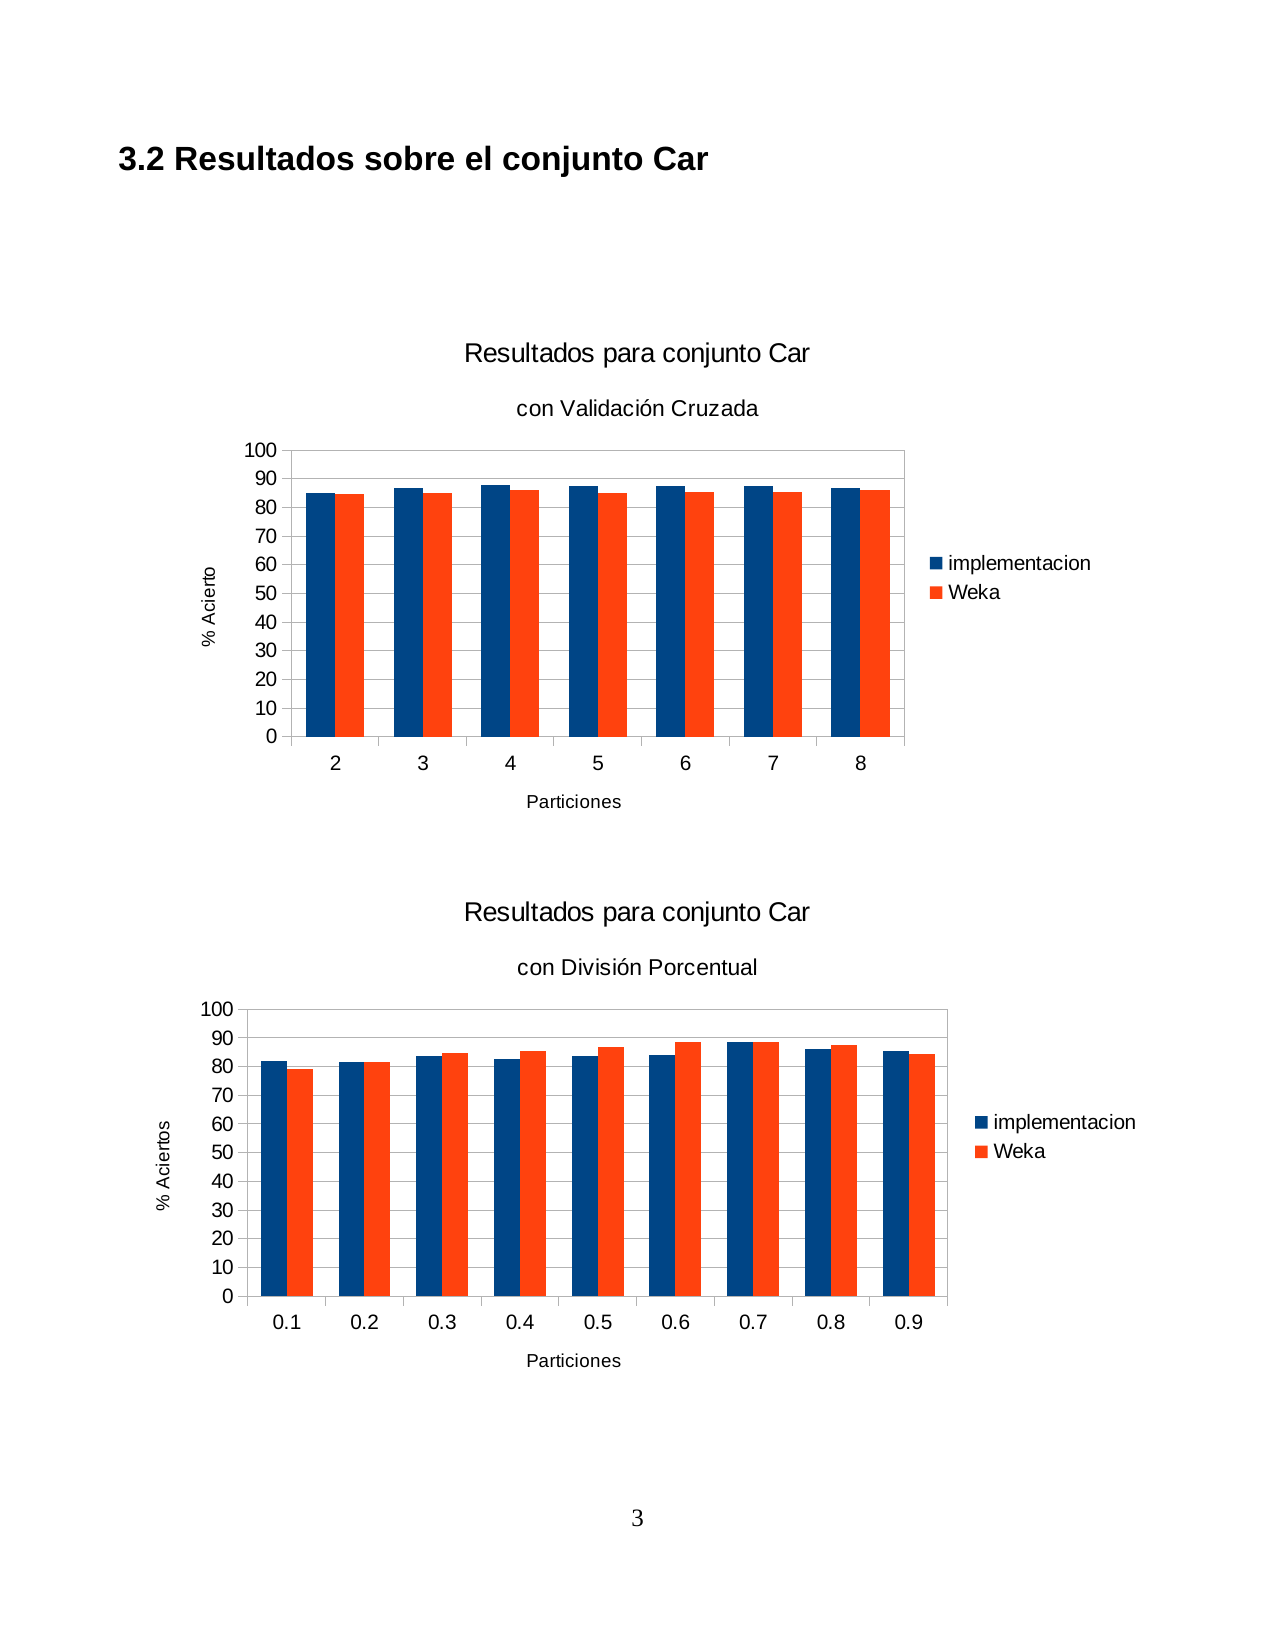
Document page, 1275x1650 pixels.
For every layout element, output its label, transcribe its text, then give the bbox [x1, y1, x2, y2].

subtitle 3.2 Resultados sobre el conjunto Car [118, 139, 1157, 178]
